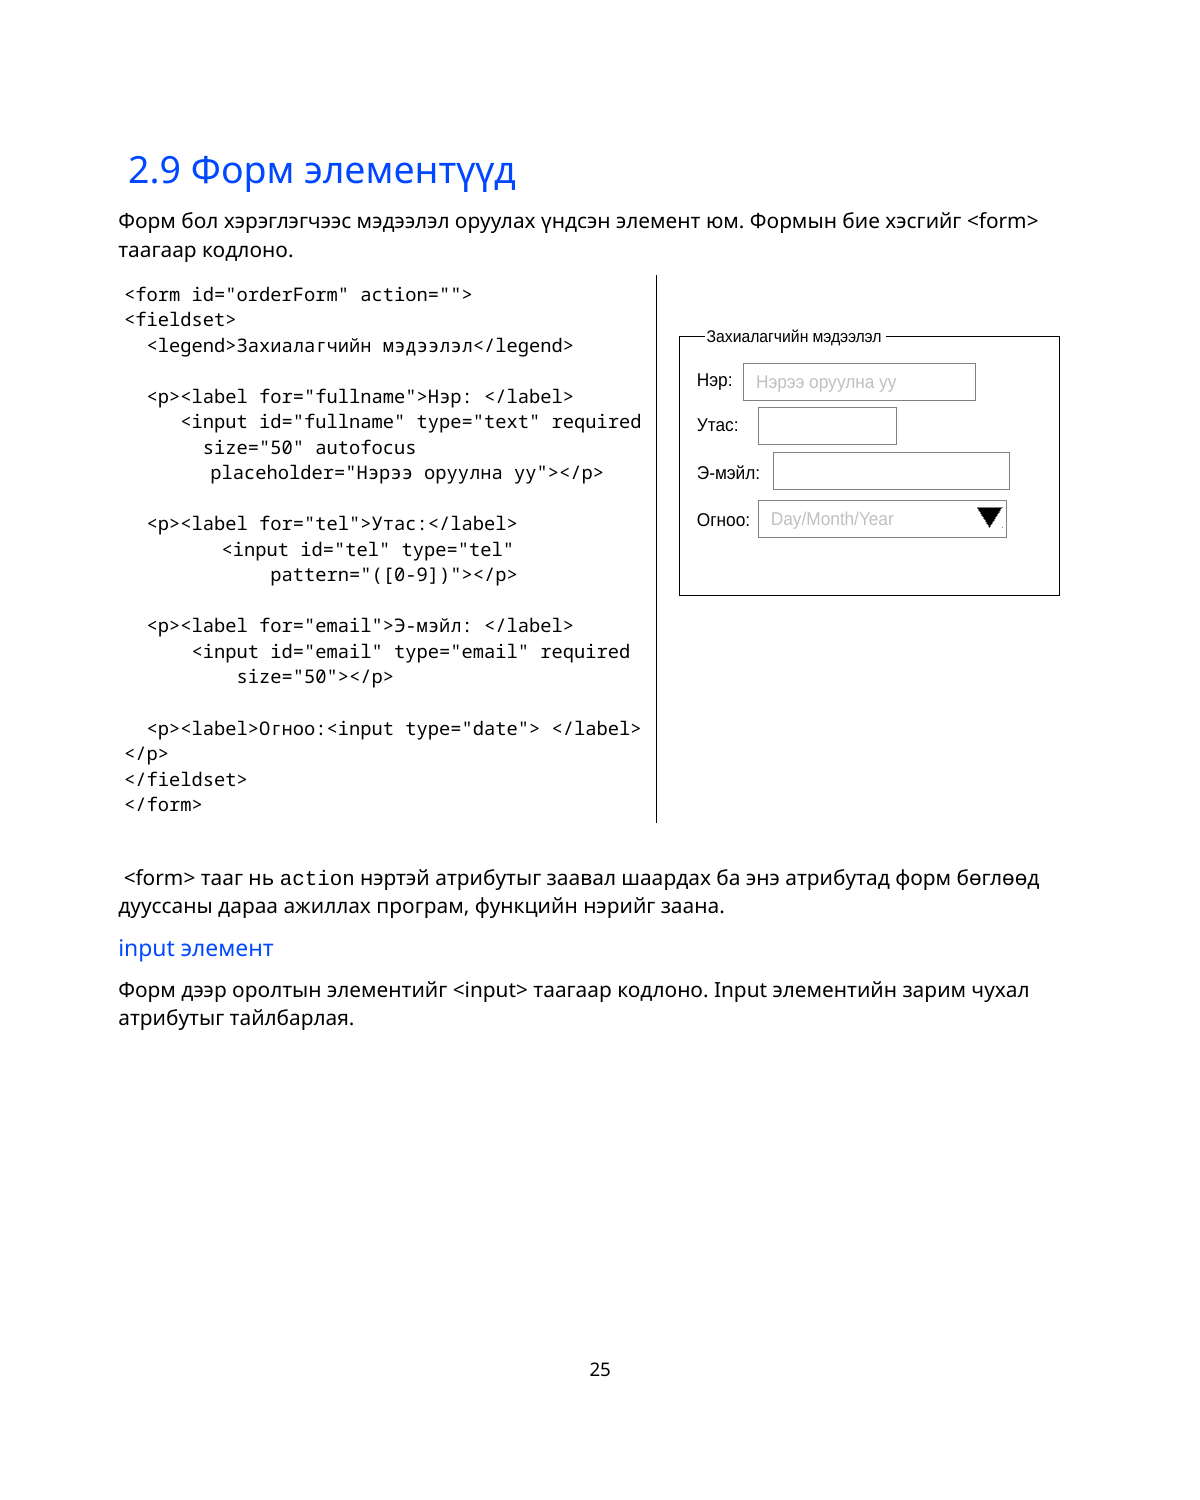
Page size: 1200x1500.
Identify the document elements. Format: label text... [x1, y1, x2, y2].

text <form> тааг нь action нэртэй атрибутыг заавал шаардах ба энэ атрибутад форм бөглөөд дууссаны дараа ажиллах програм, функцийн нэрийг заана. [118, 863, 1082, 920]
table_header <form id="orderForm" action=""> <fieldset> <legend>Захиалагчийн мэдээлэл</legend> <p><label for="fullname">Нэр: </label> <input id="fullname" type="text" required size="50" autofocus placeholder="Нэрээ оруулна уу"></p> <p><label for="tel">Утас:</label> <input id="tel" type="tel" pattern="([0-9])"></p> <p><label for="email">Э-мэйл: </label> <input id="email" type="email" required size="50"></p> <p><label>Огноо:<input type="date"> </label> </p> </fieldset> </form> [118, 275, 656, 823]
subtitle Форм элементүүд [118, 143, 1082, 194]
text Форм бол хэрэглэгчээс мэдээлэл оруулах үндсэн элемент юм. Формын бие хэсгийг <form> таагаар кодлоно. [118, 206, 1082, 263]
subtitle input элемент [118, 932, 1082, 963]
text Форм дээр оролтын элементийг <input> таагаар кодлоно. Input элементийн зарим чухал атрибутыг тайлбарлая. [118, 975, 1082, 1032]
table_header [657, 275, 1082, 823]
